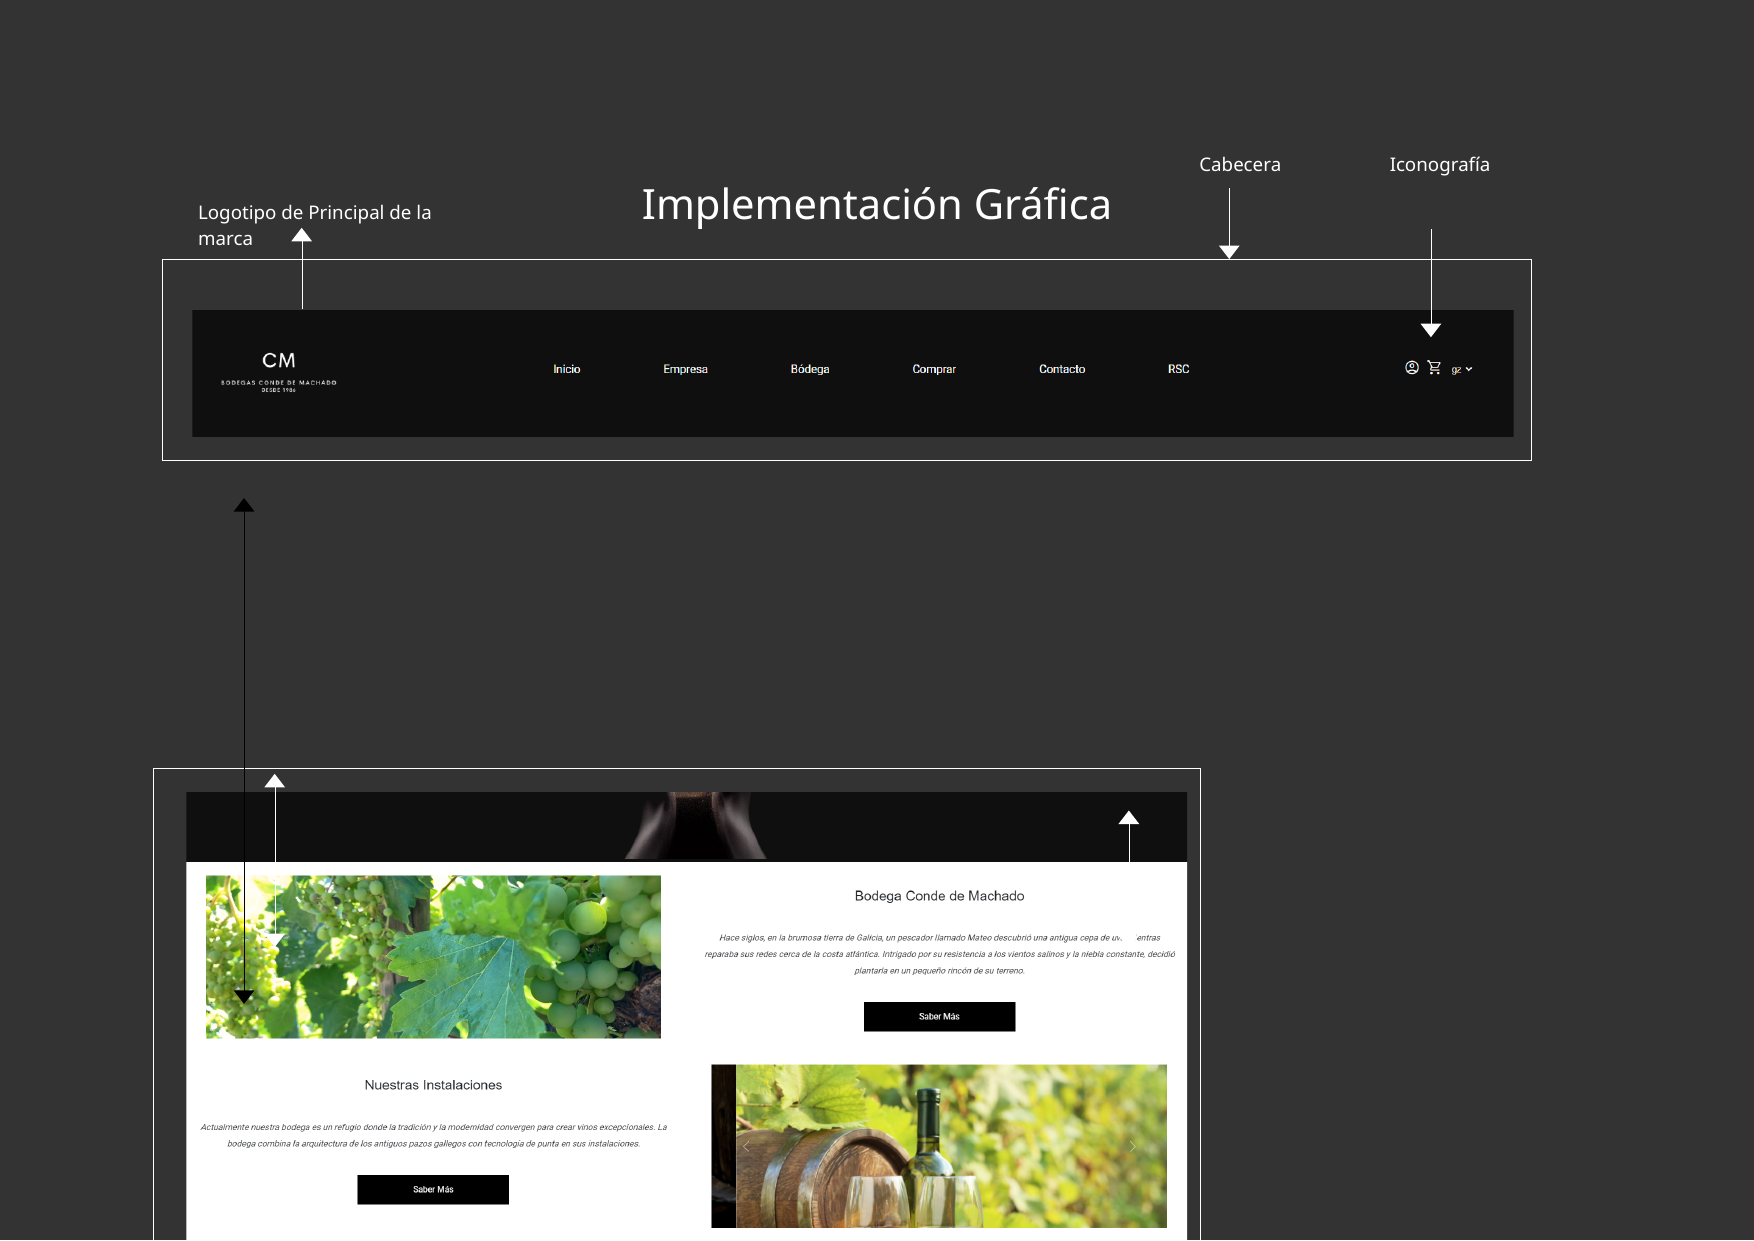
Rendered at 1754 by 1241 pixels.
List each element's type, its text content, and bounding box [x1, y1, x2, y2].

picture [192, 310, 1514, 437]
text Implementación Gráfica [118, 175, 1636, 232]
picture [186, 792, 1188, 1240]
